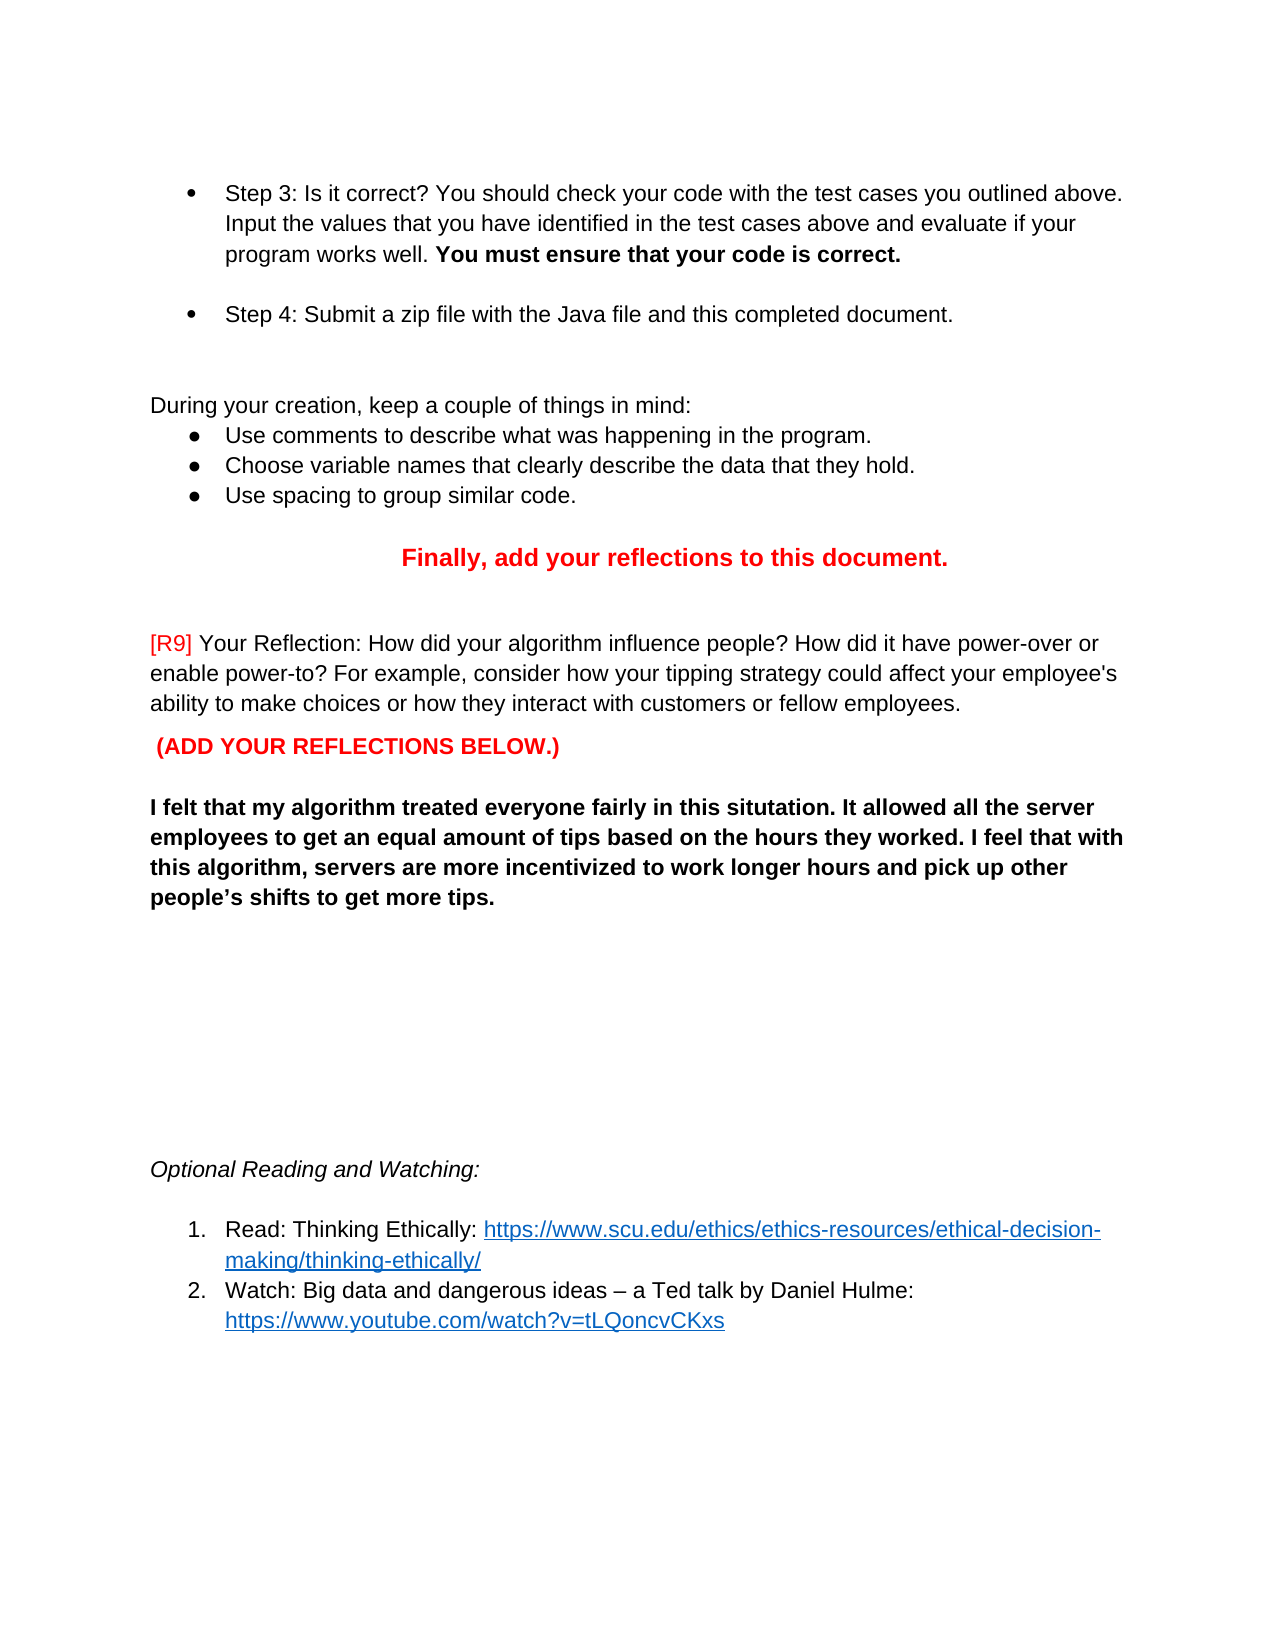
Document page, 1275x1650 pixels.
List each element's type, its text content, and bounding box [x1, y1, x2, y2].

list Use comments to describe what was happening in the program. [187, 422, 1125, 448]
list Step 3: Is it correct? You should check your code with the test cases you outlined above. Input the values that you have identified in the test cases above and evaluate if your program works well. You must ensure that your code is correct. [187, 180, 1125, 267]
text Finally, add your reflections to this document. [225, 543, 1125, 571]
subtitle [R9] Your Reflection: How did your algorithm influence people? How did it have power-over or enable power-to? For example, consider how your tipping strategy could affect your employee's ability to make choices or how they interact with customers or fellow employees. [150, 630, 1125, 717]
list Use spacing to group similar code. [187, 482, 1125, 509]
text (ADD YOUR REFLECTIONS BELOW.) [150, 733, 1125, 759]
list Step 4: Submit a zip file with the Java file and this completed document. [187, 301, 1125, 327]
text Optional Reading and Watching: [150, 1156, 1125, 1182]
text I felt that my algorithm treated everyone fairly in this situtation. It allowed all the server employees to get an equal amount of tips based on the hours they worked. I feel that with this algorithm, servers are more incentivized to work longer hours and pick up other people’s shifts to get more tips. [150, 793, 1125, 910]
list Read: Thinking Ethically: https://www.scu.edu/ethics/ethics-resources/ethical-decision-making/thinking-ethically/ [187, 1216, 1125, 1273]
list Choose variable names that clearly describe the data that they hold. [187, 452, 1125, 478]
list Watch: Big data and dangerous ideas – a Ted talk by Daniel Hulme: https://www.youtube.com/watch?v=tLQoncvCKxs [187, 1277, 1125, 1333]
text During your creation, keep a couple of things in mind: [150, 392, 1125, 418]
